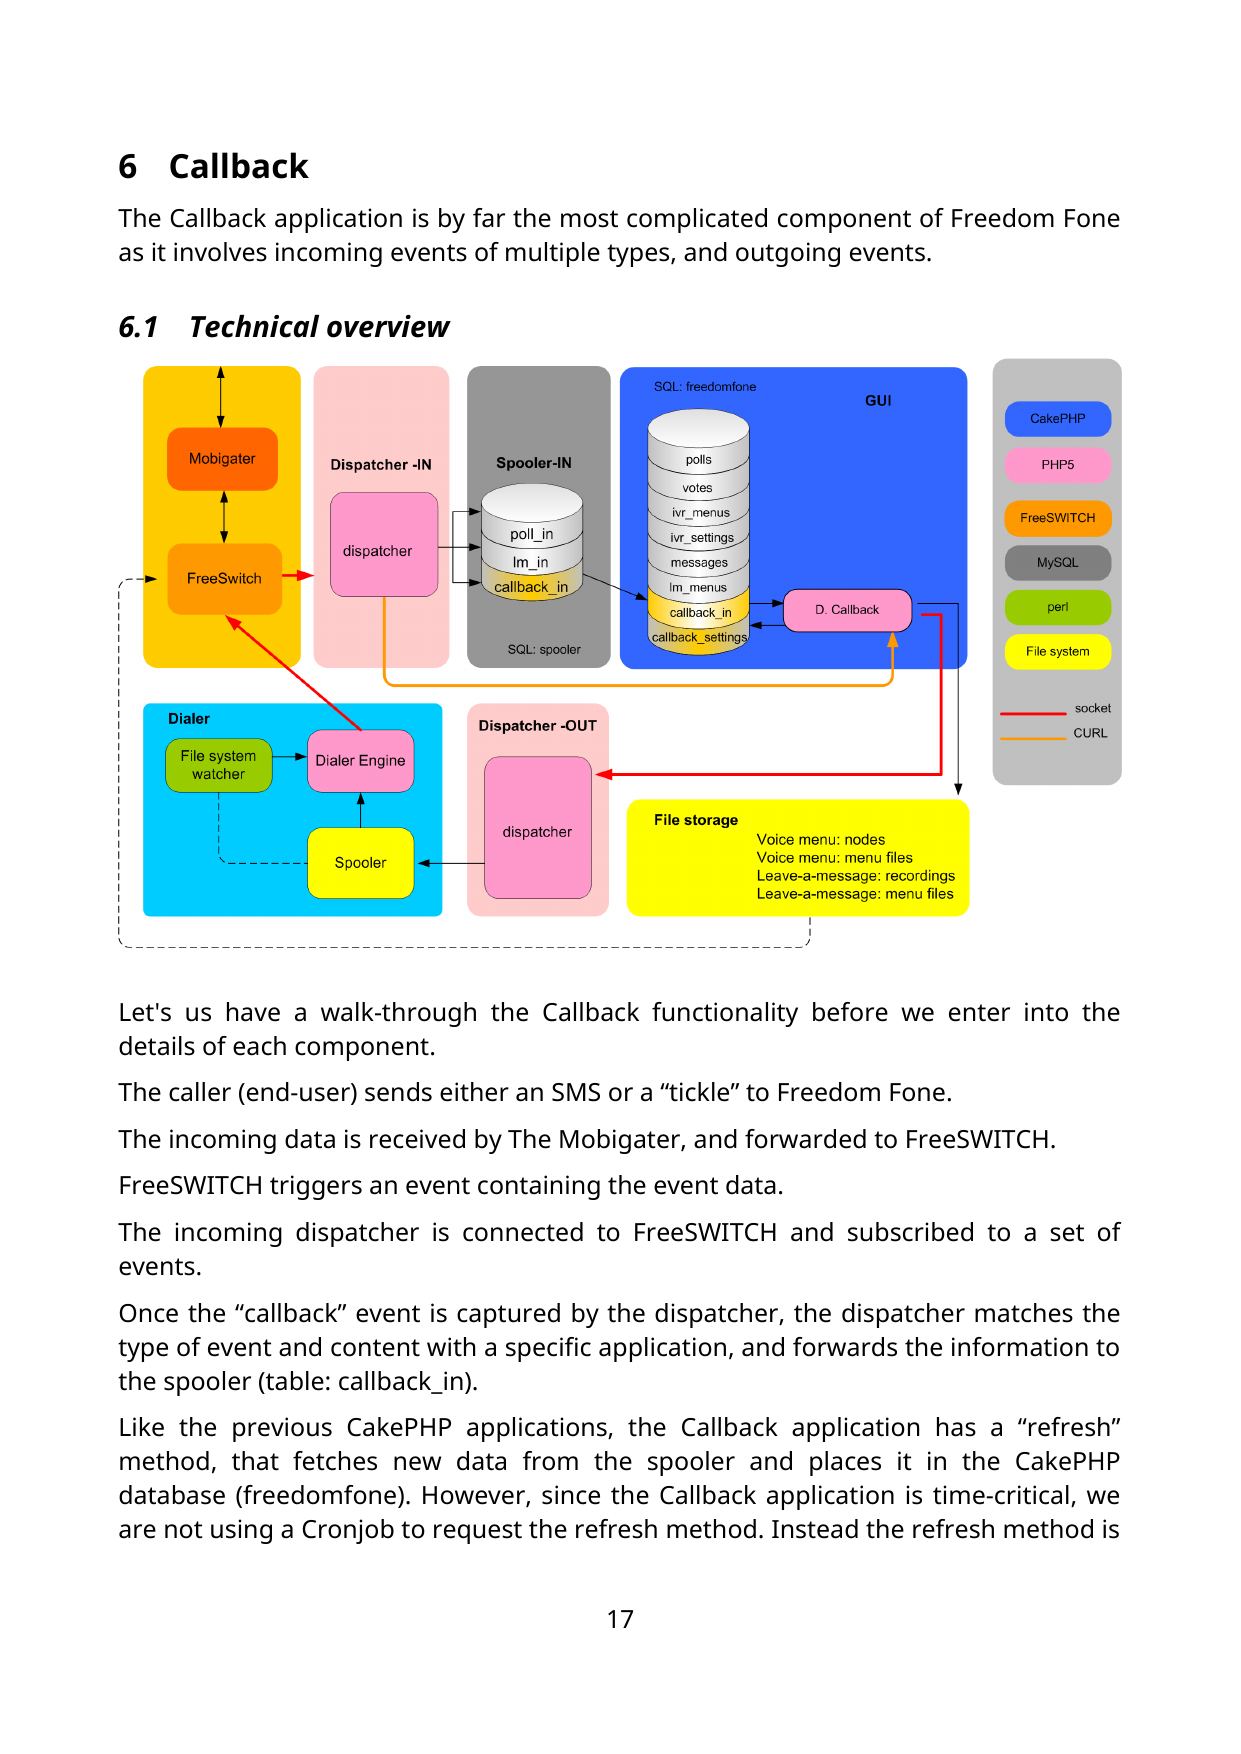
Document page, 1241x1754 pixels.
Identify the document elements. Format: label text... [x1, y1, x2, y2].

subtitle Callback [118, 143, 1122, 188]
text Like the previous CakePHP applications, the Callback application has a “refresh” method, that fetches new data from the spooler and places it in the CakePHP database (freedomfone). However, since the Callback application is time-critical, we are not using a Cronjob to request the refresh method. Instead the refresh method is [118, 1410, 1122, 1546]
subtitle Technical overview [118, 307, 1122, 346]
text The caller (end-user) sends either an SMS or a “tickle” to Freedom Fone. [118, 1075, 1122, 1109]
text FreeSWITCH triggers an event containing the event data. [118, 1168, 1122, 1202]
text Once the “callback” event is captured by the dispatcher, the dispatcher matches the type of event and content with a specific application, and forwards the information to the spooler (table: callback_in). [118, 1295, 1122, 1397]
text The incoming data is received by The Mobigater, and forwarded to FreeSWITCH. [118, 1121, 1122, 1156]
text The Callback application is by far the most complicated component of Freedom Fone as it involves incoming events of multiple types, and outgoing events. [118, 201, 1122, 269]
picture [118, 358, 1122, 948]
text The incoming dispatcher is connected to FreeSWITCH and subscribed to a set of events. [118, 1214, 1122, 1283]
text Let's us have a walk-through the Callback functionality before we enter into the details of each component. [118, 994, 1122, 1062]
